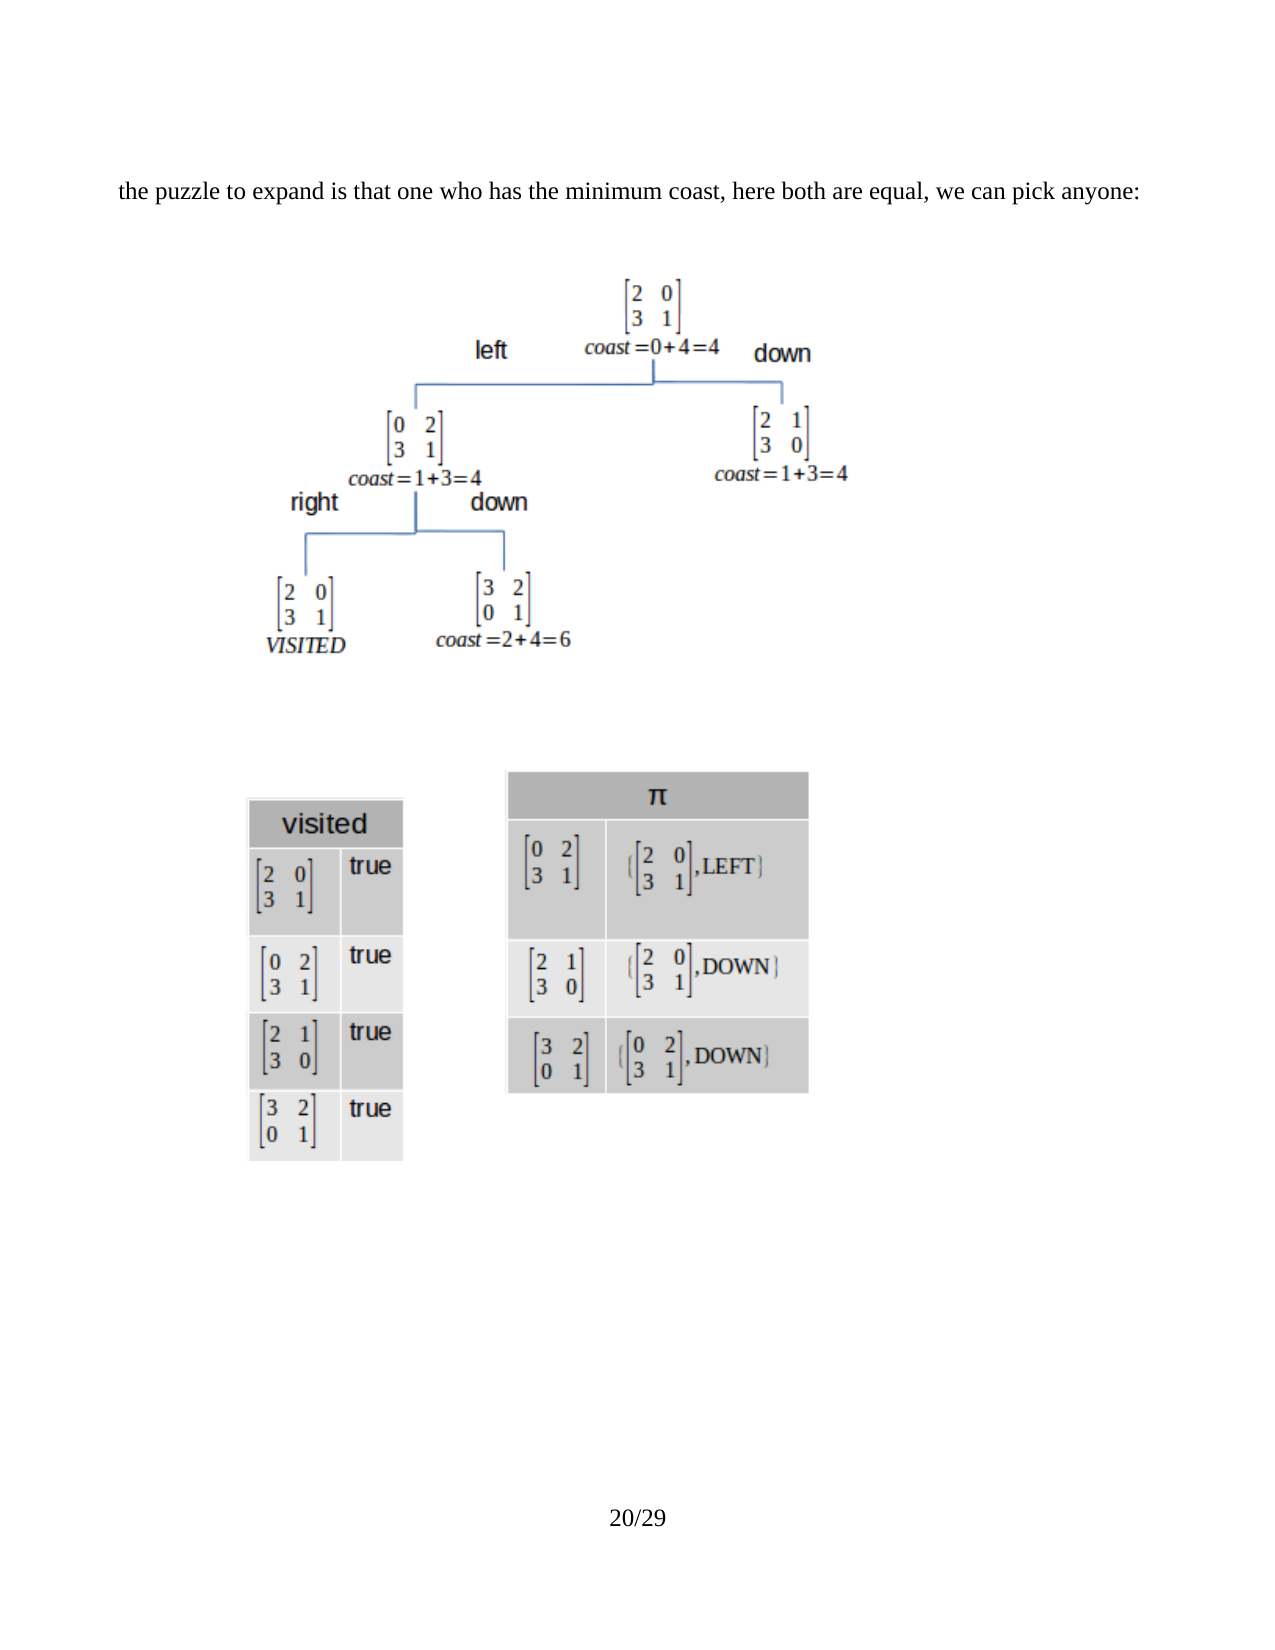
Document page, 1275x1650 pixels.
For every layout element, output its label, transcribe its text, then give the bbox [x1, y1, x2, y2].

picture [499, 755, 823, 1095]
picture [237, 782, 444, 1161]
picture [261, 248, 873, 683]
text the puzzle to expand is that one who has the minimum coast, here both are equal, we can pick anyone: [118, 176, 1157, 205]
